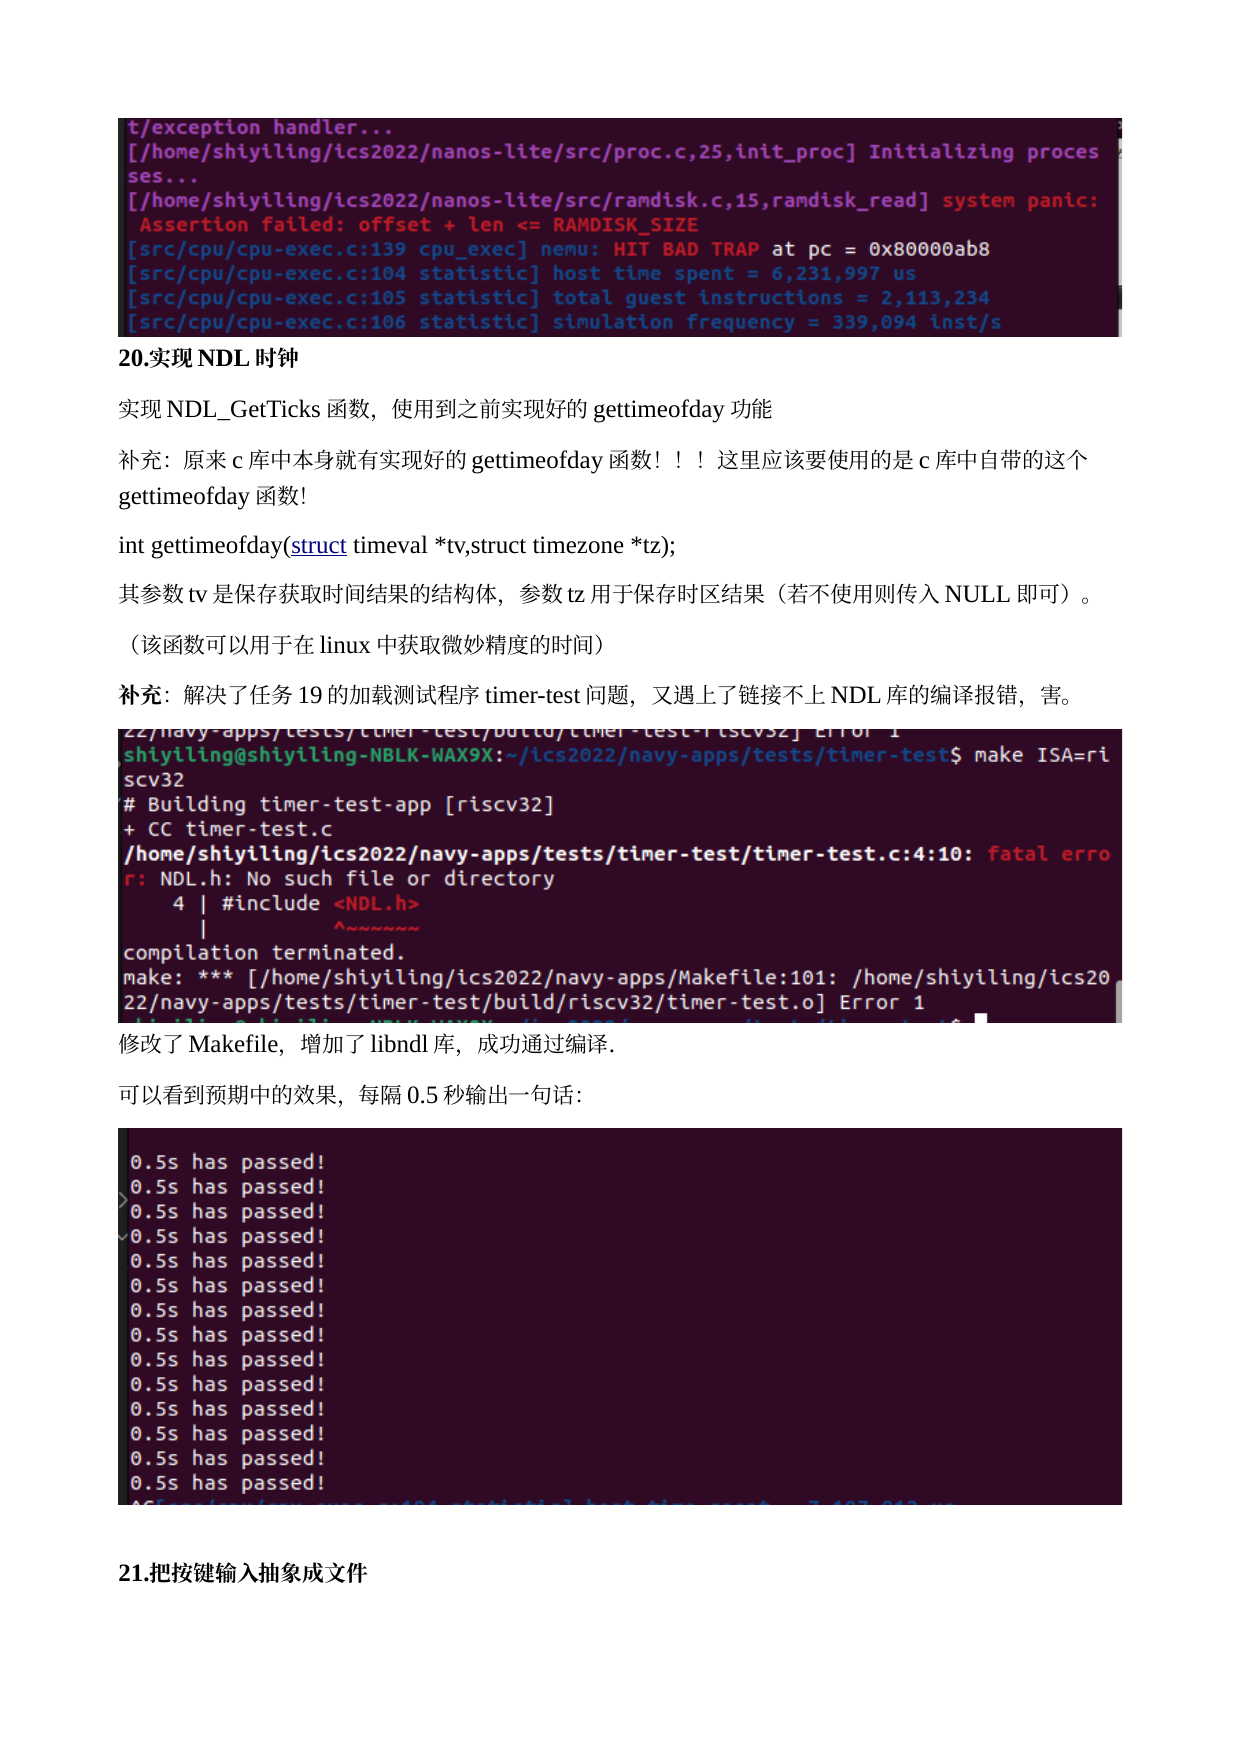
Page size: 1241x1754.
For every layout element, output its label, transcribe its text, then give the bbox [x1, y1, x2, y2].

text 21.把按键输入抽象成文件 [118, 1557, 1122, 1588]
text int gettimeofday(struct timeval *tv,struct timezone *tz); [118, 530, 1122, 558]
picture [118, 118, 1123, 337]
text 20.实现NDL时钟 [118, 337, 1122, 373]
text 修改了Makefile，增加了libndl库，成功通过编译. [118, 1023, 1122, 1059]
text （该函数可以用于在linux中获取微妙精度的时间） [118, 628, 1122, 659]
text 实现NDL_GetTicks函数，使用到之前实现好的gettimeofday功能 [118, 392, 1122, 423]
text 其参数tv是保存获取时间结果的结构体，参数tz用于保存时区结果（若不使用则传入NULL即可）。 [118, 577, 1122, 609]
text 补充：原来c库中本身就有实现好的gettimeofday函数！！！这里应该要使用的是c库中自带的这个gettimeofday函数！ [118, 443, 1122, 510]
picture [118, 1128, 1123, 1505]
picture [118, 729, 1123, 1023]
text 补充：解决了任务19的加载测试程序timer-test问题，又遇上了链接不上NDL库的编译报错，害。 [118, 679, 1122, 710]
text 可以看到预期中的效果，每隔0.5秒输出一句话： [118, 1078, 1122, 1109]
